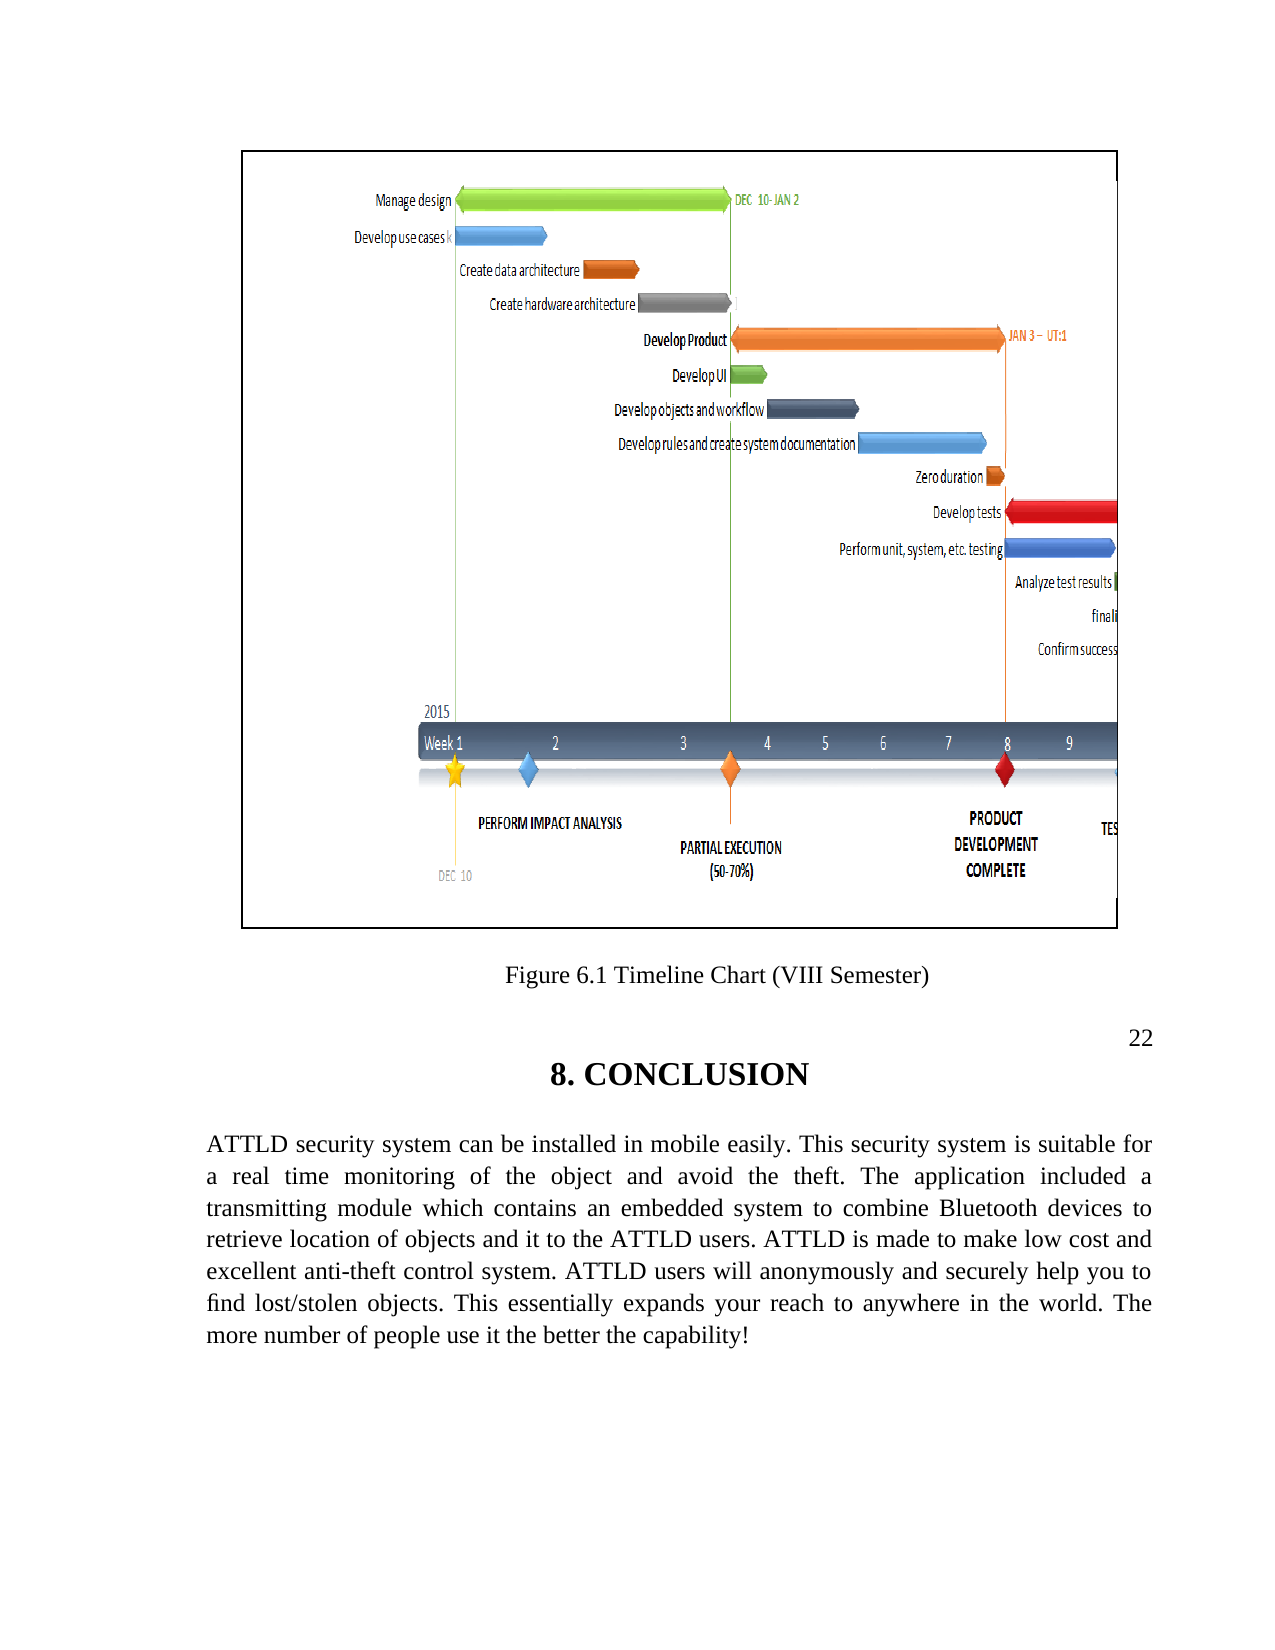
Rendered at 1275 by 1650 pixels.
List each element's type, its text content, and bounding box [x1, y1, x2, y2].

text 22 [206, 1024, 1153, 1052]
text ATTLD security system can be installed in mobile easily. This security system is suitable for a real time monitoring of the object and avoid the theft. The application included a transmitting module which contains an embedded system to combine Bluetooth devices to retrieve location of objects and it to the ATTLD users. ATTLD is made to make low cost and excellent anti-theft control system. ATTLD users will anonymously and securely help you to ﬁnd lost/stolen objects. This essentially expands your reach to anywhere in the world. The more number of people use it the better the capability! [206, 1130, 1153, 1349]
text Figure 6.1 Timeline Chart (VIII Semester) [206, 961, 1153, 988]
picture [346, 181, 1118, 898]
text 8. CONCLUSION [206, 1056, 1153, 1093]
table_header [243, 152, 1116, 927]
